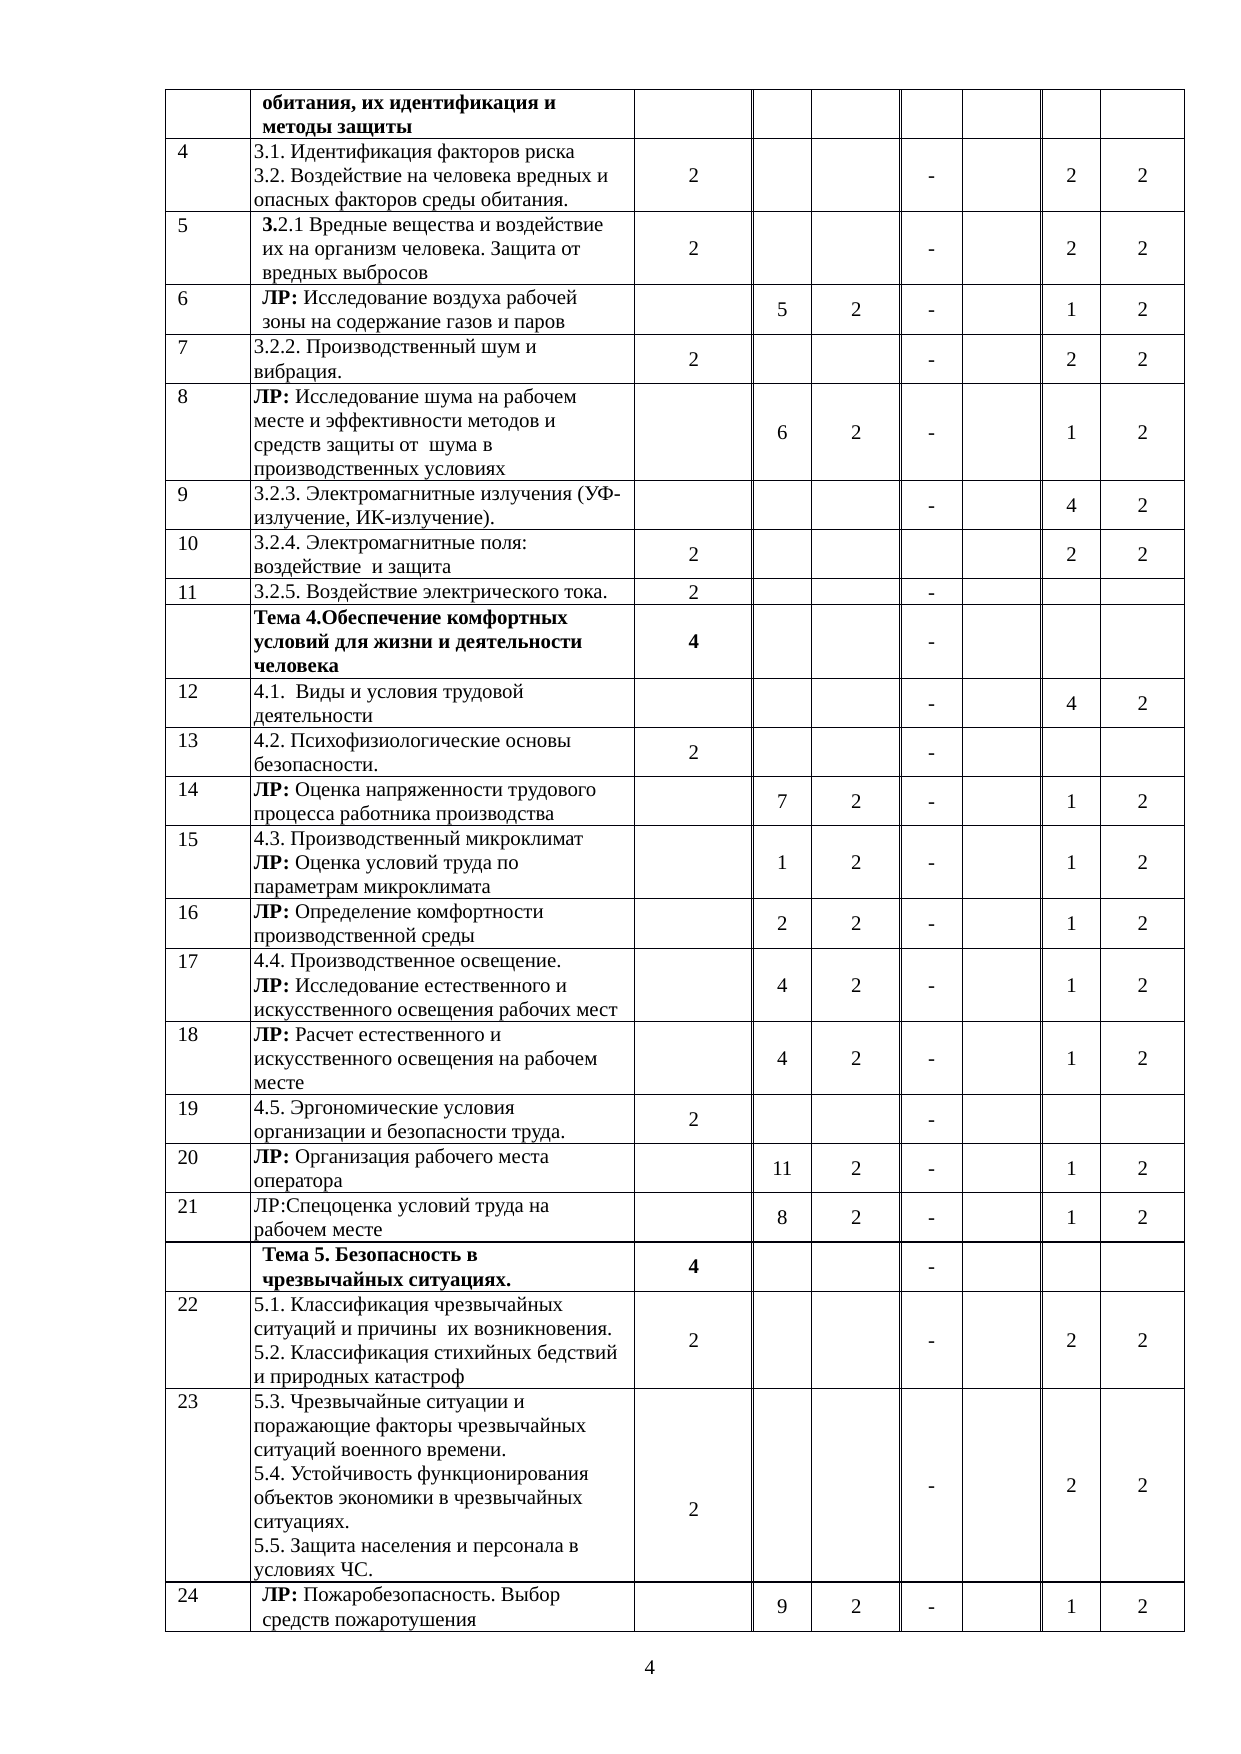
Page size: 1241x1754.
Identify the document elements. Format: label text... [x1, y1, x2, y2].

table_cell [754, 139, 811, 211]
table_cell [963, 679, 1040, 727]
table_cell 2 [635, 1292, 751, 1388]
table_cell 2 [1101, 1292, 1184, 1388]
table_cell 2 [1101, 384, 1184, 480]
table_cell [963, 335, 1040, 383]
table_cell [754, 1292, 811, 1388]
table_cell [963, 1193, 1040, 1241]
table_cell 2 [812, 899, 899, 947]
table_cell [635, 384, 751, 480]
table_cell - [902, 826, 962, 898]
table_cell [635, 1193, 751, 1241]
table_cell [812, 481, 899, 529]
table_cell 14 [166, 777, 250, 825]
table_cell - [902, 212, 962, 284]
table_cell 2 [1043, 1292, 1100, 1388]
table_cell [963, 90, 1040, 138]
table_cell 6 [166, 285, 250, 333]
table_cell 8 [754, 1193, 811, 1241]
table_cell [754, 90, 811, 138]
table_cell 1 [1043, 949, 1100, 1021]
table_cell 2 [1101, 679, 1184, 727]
table_cell 4 [166, 139, 250, 211]
table_cell 1 [1043, 1022, 1100, 1094]
table_cell - [902, 139, 962, 211]
table_cell 2 [1101, 1144, 1184, 1192]
table_cell 2 [1043, 335, 1100, 383]
table_cell 2 [1101, 212, 1184, 284]
table_cell 8 [166, 384, 250, 480]
table_cell 1 [1043, 285, 1100, 333]
table_cell [1043, 1095, 1100, 1143]
table_cell [812, 90, 899, 138]
table_cell [963, 1583, 1040, 1631]
table_cell 4 [1043, 481, 1100, 529]
table_cell 4 [635, 1243, 751, 1291]
table_cell 2 [635, 728, 751, 776]
table_cell 13 [166, 728, 250, 776]
table_cell 1 [1043, 826, 1100, 898]
table_cell 5 [754, 285, 811, 333]
table_cell 2 [812, 826, 899, 898]
table_cell [902, 530, 962, 578]
table_cell 2 [1101, 139, 1184, 211]
table_cell [635, 826, 751, 898]
table_cell 20 [166, 1144, 250, 1192]
table_cell 1 [1043, 1193, 1100, 1241]
table_cell 2 [1043, 530, 1100, 578]
table_cell 7 [754, 777, 811, 825]
table_cell [812, 579, 899, 604]
table_cell [1043, 605, 1100, 677]
table_cell - [902, 679, 962, 727]
table_cell 11 [166, 579, 250, 604]
table_cell - [902, 90, 962, 138]
table_cell 1 [1043, 1144, 1100, 1192]
table_cell [963, 1144, 1040, 1192]
table_cell 2 [635, 212, 751, 284]
table_cell - [902, 335, 962, 383]
table_cell 15 [166, 826, 250, 898]
table_cell 2 [1043, 139, 1100, 211]
table_cell [963, 530, 1040, 578]
table_cell - [902, 777, 962, 825]
table_cell - [902, 728, 962, 776]
table_cell 2 [635, 1389, 751, 1581]
table_cell 1 [1043, 384, 1100, 480]
table_cell 2 [1101, 481, 1184, 529]
table_cell [963, 1022, 1040, 1094]
table_cell 21 [166, 1193, 250, 1241]
table_cell [1101, 728, 1184, 776]
table_cell 2 [1101, 1022, 1184, 1094]
table_cell 2 [812, 384, 899, 480]
table_cell [963, 826, 1040, 898]
table_cell 2 [635, 1095, 751, 1143]
table_cell 2 [635, 530, 751, 578]
table_cell [1043, 1243, 1100, 1291]
table_cell 19 [166, 1095, 250, 1143]
table_cell 9 [754, 1583, 811, 1631]
table_cell 2 [1101, 949, 1184, 1021]
table_cell [963, 1243, 1040, 1291]
table_cell 4 [635, 605, 751, 677]
table_cell 2 [1101, 335, 1184, 383]
table_cell 4 [754, 949, 811, 1021]
table_cell 2 [812, 1583, 899, 1631]
table_cell 24 [166, 1583, 250, 1631]
table_cell 2 [1101, 777, 1184, 825]
table_cell [754, 481, 811, 529]
table_cell 1 [754, 826, 811, 898]
table_cell [963, 1389, 1040, 1581]
table_cell 5 [166, 212, 250, 284]
table_cell [963, 949, 1040, 1021]
table_cell [963, 1292, 1040, 1388]
table_cell 2 [1101, 899, 1184, 947]
table_cell [963, 579, 1040, 604]
table_cell [166, 90, 250, 138]
table_cell [754, 579, 811, 604]
table_cell - [902, 1193, 962, 1241]
table_cell - [902, 285, 962, 333]
table_cell [754, 212, 811, 284]
table_cell [1101, 1095, 1184, 1143]
table_cell 16 [166, 899, 250, 947]
table_cell [812, 605, 899, 677]
table_cell [812, 728, 899, 776]
table_cell 4 [1043, 679, 1100, 727]
table_cell 2 [635, 579, 751, 604]
table_cell [812, 679, 899, 727]
table_cell - [902, 1144, 962, 1192]
table_cell 1 [1043, 777, 1100, 825]
table_cell 7 [166, 335, 250, 383]
table_cell [812, 212, 899, 284]
table_cell 1 [1043, 899, 1100, 947]
table_cell [812, 139, 899, 211]
table_cell 2 [812, 1144, 899, 1192]
table_cell 6 [754, 384, 811, 480]
table_cell 2 [635, 335, 751, 383]
table_cell [635, 1583, 751, 1631]
table_cell [963, 777, 1040, 825]
table_cell 2 [812, 949, 899, 1021]
table_cell 23 [166, 1389, 250, 1581]
table_cell [635, 90, 751, 138]
table_cell [963, 605, 1040, 677]
table_cell [812, 1292, 899, 1388]
table_cell - [902, 899, 962, 947]
table_cell - [902, 1095, 962, 1143]
table_cell - [902, 605, 962, 677]
table_cell 2 [812, 1193, 899, 1241]
table_cell - [902, 949, 962, 1021]
table_cell 2 [812, 1022, 899, 1094]
table_cell 2 [1101, 1389, 1184, 1581]
table_cell [635, 481, 751, 529]
table_cell - [902, 1583, 962, 1631]
table_cell 1 [1043, 1583, 1100, 1631]
table_cell [812, 1095, 899, 1143]
table_cell - [902, 1292, 962, 1388]
table_cell [963, 1095, 1040, 1143]
table_cell [1101, 579, 1184, 604]
table_cell 2 [812, 285, 899, 333]
table_cell [963, 384, 1040, 480]
table_cell [754, 335, 811, 383]
table_cell [635, 679, 751, 727]
table_cell [1101, 90, 1184, 138]
table_cell [754, 679, 811, 727]
table_cell [963, 481, 1040, 529]
table_cell [963, 899, 1040, 947]
table_cell [1101, 605, 1184, 677]
table_cell 2 [1101, 1583, 1184, 1631]
table_cell [754, 530, 811, 578]
table_cell 11 [754, 1144, 811, 1192]
table_cell - [902, 1022, 962, 1094]
table_cell 2 [1101, 530, 1184, 578]
table_cell [812, 530, 899, 578]
table_cell 2 [754, 899, 811, 947]
table_cell 2 [635, 139, 751, 211]
table_cell [166, 1243, 250, 1291]
table_cell 3.2.5. Воздействие электрического тока. [251, 579, 634, 604]
table_cell [963, 139, 1040, 211]
table_cell [812, 335, 899, 383]
table_cell [635, 777, 751, 825]
table_cell 12 [166, 679, 250, 727]
table_cell 2 [1043, 212, 1100, 284]
table_cell - [902, 1389, 962, 1581]
table_cell [812, 1243, 899, 1291]
table_cell [963, 728, 1040, 776]
table_cell - [902, 481, 962, 529]
table_cell [812, 1389, 899, 1581]
table_cell 18 [166, 1022, 250, 1094]
table_cell [754, 1389, 811, 1581]
table_cell [754, 728, 811, 776]
table_cell - [902, 1243, 962, 1291]
table_cell [635, 285, 751, 333]
table_cell - [902, 384, 962, 480]
table_cell [635, 949, 751, 1021]
table_cell [963, 212, 1040, 284]
table_cell [635, 1022, 751, 1094]
table_cell 10 [166, 530, 250, 578]
table_cell 2 [1101, 1193, 1184, 1241]
table_cell [1043, 90, 1100, 138]
table_cell [963, 285, 1040, 333]
table_cell [1043, 728, 1100, 776]
table_cell [754, 1243, 811, 1291]
table_cell 4 [754, 1022, 811, 1094]
table_cell 2 [1101, 826, 1184, 898]
table_cell 17 [166, 949, 250, 1021]
table_cell [754, 1095, 811, 1143]
table_cell [166, 605, 250, 677]
table_cell [754, 605, 811, 677]
table_cell 9 [166, 481, 250, 529]
table_cell [1101, 1243, 1184, 1291]
table_cell 2 [812, 777, 899, 825]
table_cell [635, 1144, 751, 1192]
table_cell 2 [1101, 285, 1184, 333]
table_cell 22 [166, 1292, 250, 1388]
table_cell - [902, 579, 962, 604]
table_cell 2 [1043, 1389, 1100, 1581]
table_cell [1043, 579, 1100, 604]
table_cell [635, 899, 751, 947]
